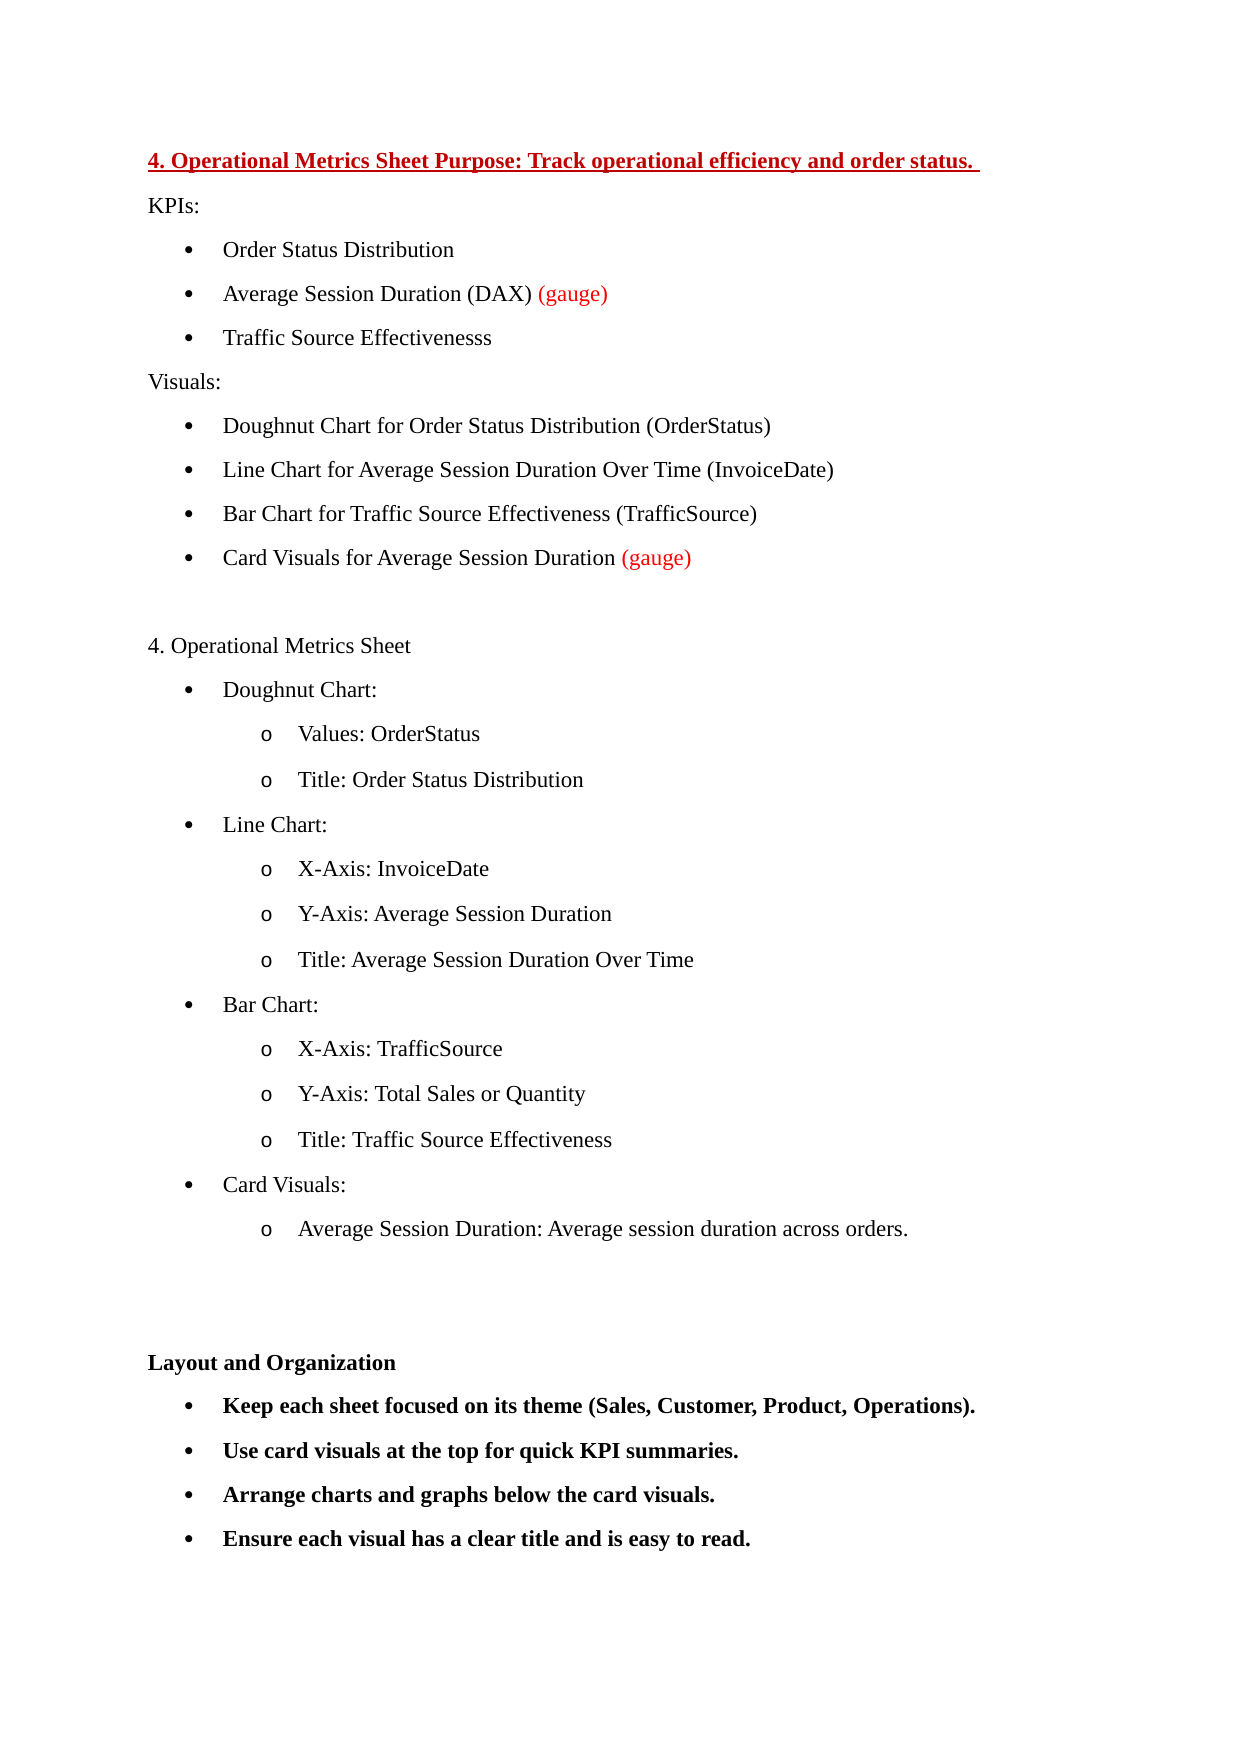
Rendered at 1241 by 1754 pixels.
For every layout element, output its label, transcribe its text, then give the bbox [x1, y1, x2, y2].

list X-Axis: InvoiceDate [260, 855, 1093, 883]
list Doughnut Chart: [185, 676, 1093, 703]
list Y-Axis: Average Session Duration [260, 900, 1093, 928]
text 4. Operational Metrics Sheet Purpose: Track operational efficiency and order status. [148, 148, 1093, 174]
list Card Visuals: [185, 1171, 1093, 1197]
list Title: Traffic Source Effectiveness [260, 1126, 1093, 1153]
text 4. Operational Metrics Sheet [148, 632, 1093, 659]
list Order Status Distribution [185, 236, 1093, 262]
list Title: Order Status Distribution [260, 766, 1093, 793]
list X-Axis: TrafficSource [260, 1035, 1093, 1063]
list Line Chart for Average Session Duration Over Time (InvoiceDate) [185, 456, 1093, 482]
list Ensure each visual has a clear title and is easy to read. [185, 1525, 1093, 1551]
list Y-Axis: Total Sales or Quantity [260, 1080, 1093, 1108]
list Keep each sheet focused on its theme (Sales, Customer, Product, Operations). [185, 1393, 1093, 1419]
list Doughnut Chart for Order Status Distribution (OrderStatus) [185, 412, 1093, 438]
list Bar Chart for Traffic Source Effectiveness (TrafficSource) [185, 500, 1093, 526]
list Use card visuals at the top for quick KPI summaries. [185, 1437, 1093, 1463]
list Values: OrderStatus [260, 720, 1093, 748]
list Line Chart: [185, 811, 1093, 837]
list Arrange charts and graphs below the card visuals. [185, 1481, 1093, 1507]
list Bar Chart: [185, 991, 1093, 1017]
list Average Session Duration (DAX) (gauge) [185, 280, 1093, 306]
text Layout and Organization [148, 1348, 1093, 1375]
list Card Visuals for Average Session Duration (gauge) [185, 544, 1093, 571]
list Average Session Duration: Average session duration across orders. [260, 1215, 1093, 1243]
text KPIs: [148, 192, 1093, 218]
text Visuals: [148, 368, 1093, 394]
list Title: Average Session Duration Over Time [260, 946, 1093, 973]
list Traffic Source Effectivenesss [185, 324, 1093, 350]
